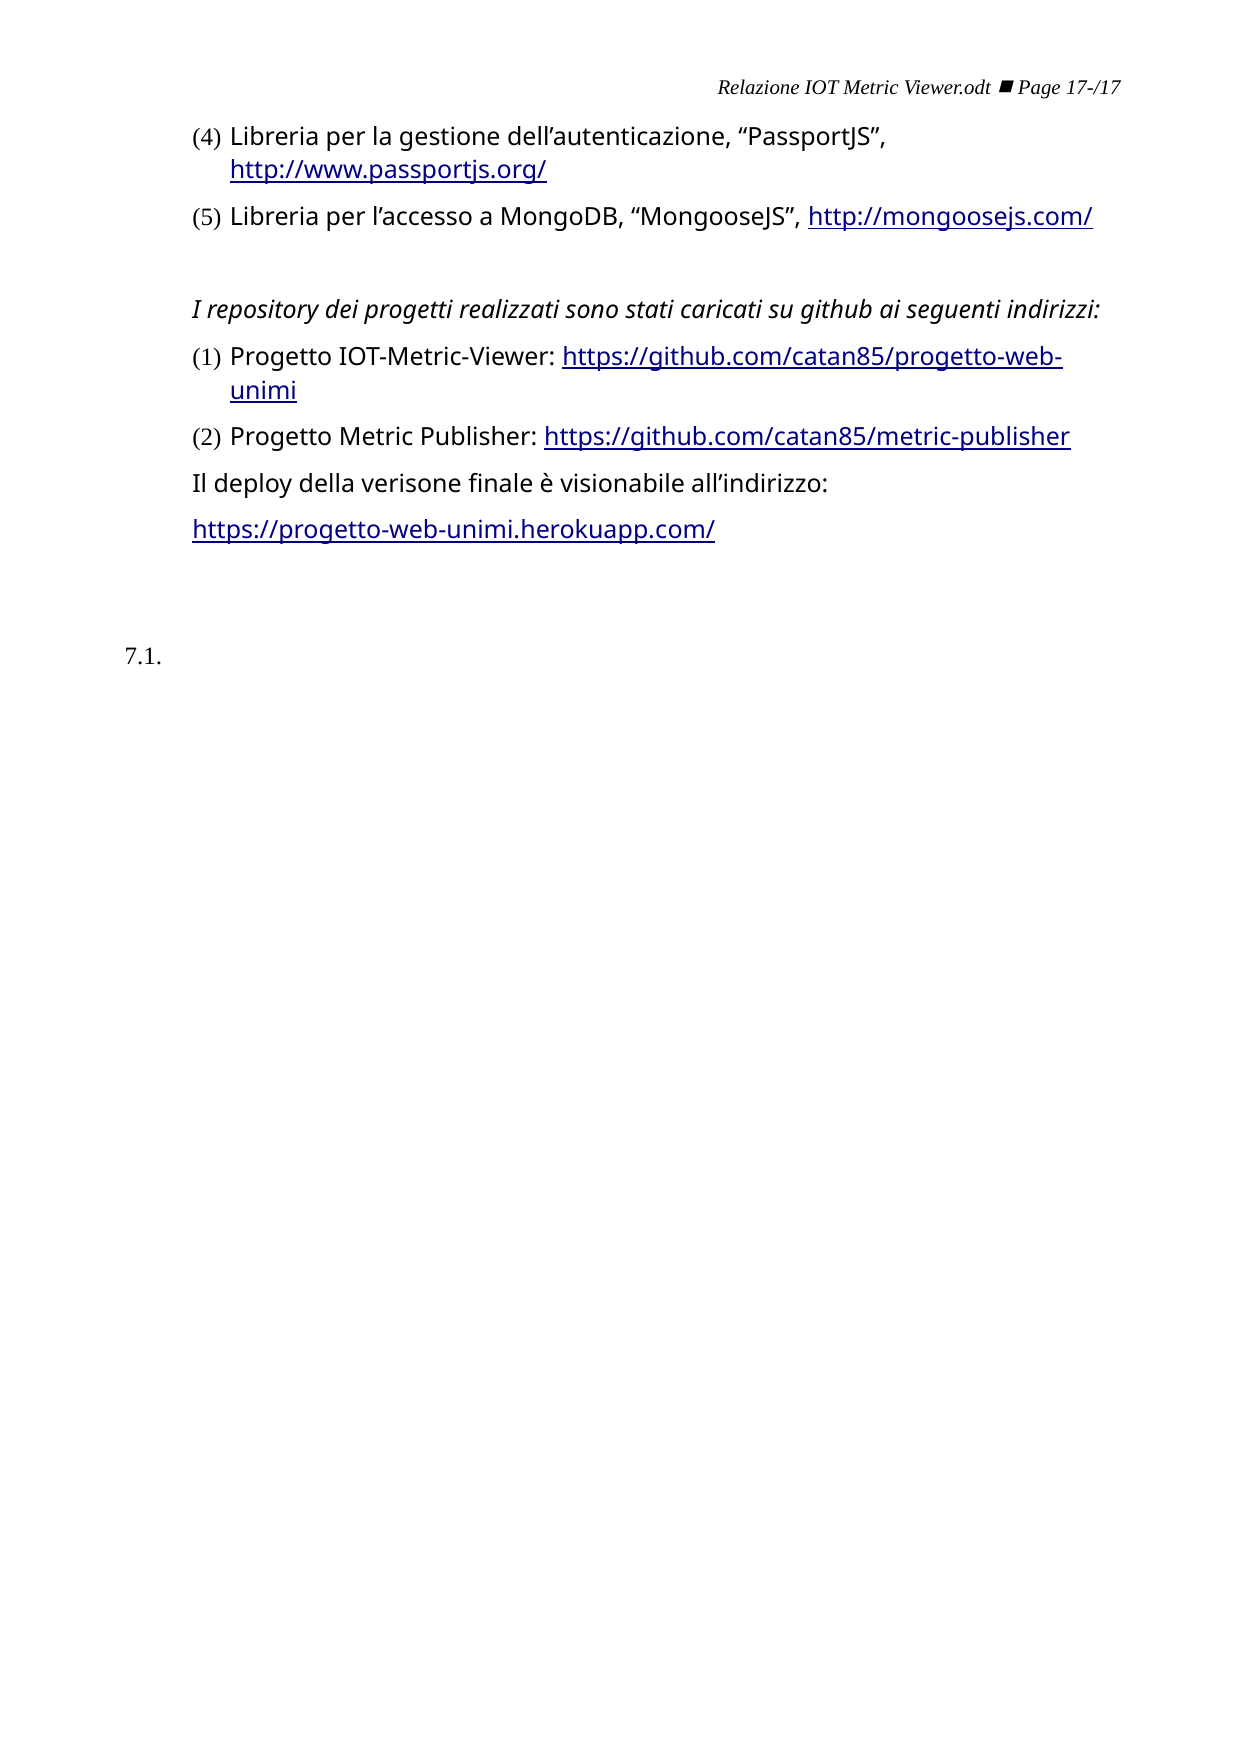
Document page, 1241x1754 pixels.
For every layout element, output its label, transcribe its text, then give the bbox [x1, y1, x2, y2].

text https://progetto-web-unimi.herokuapp.com/ [192, 512, 1122, 546]
text I repository dei progetti realizzati sono stati caricati su github ai seguenti indirizzi: [192, 292, 1122, 326]
list Libreria per l’accesso a MongoDB, “MongooseJS”, http://mongoosejs.com/ [192, 199, 1122, 233]
list Progetto Metric Publisher: https://github.com/catan85/metric-publisher [192, 419, 1122, 453]
text Il deploy della verisone finale è visionabile all’indirizzo: [192, 466, 1122, 500]
list Progetto IOT-Metric-Viewer: https://github.com/catan85/progetto-web-unimi [192, 338, 1122, 407]
list Libreria per la gestione dell’autenticazione, “PassportJS”, http://www.passportjs.org/ [192, 118, 1122, 186]
